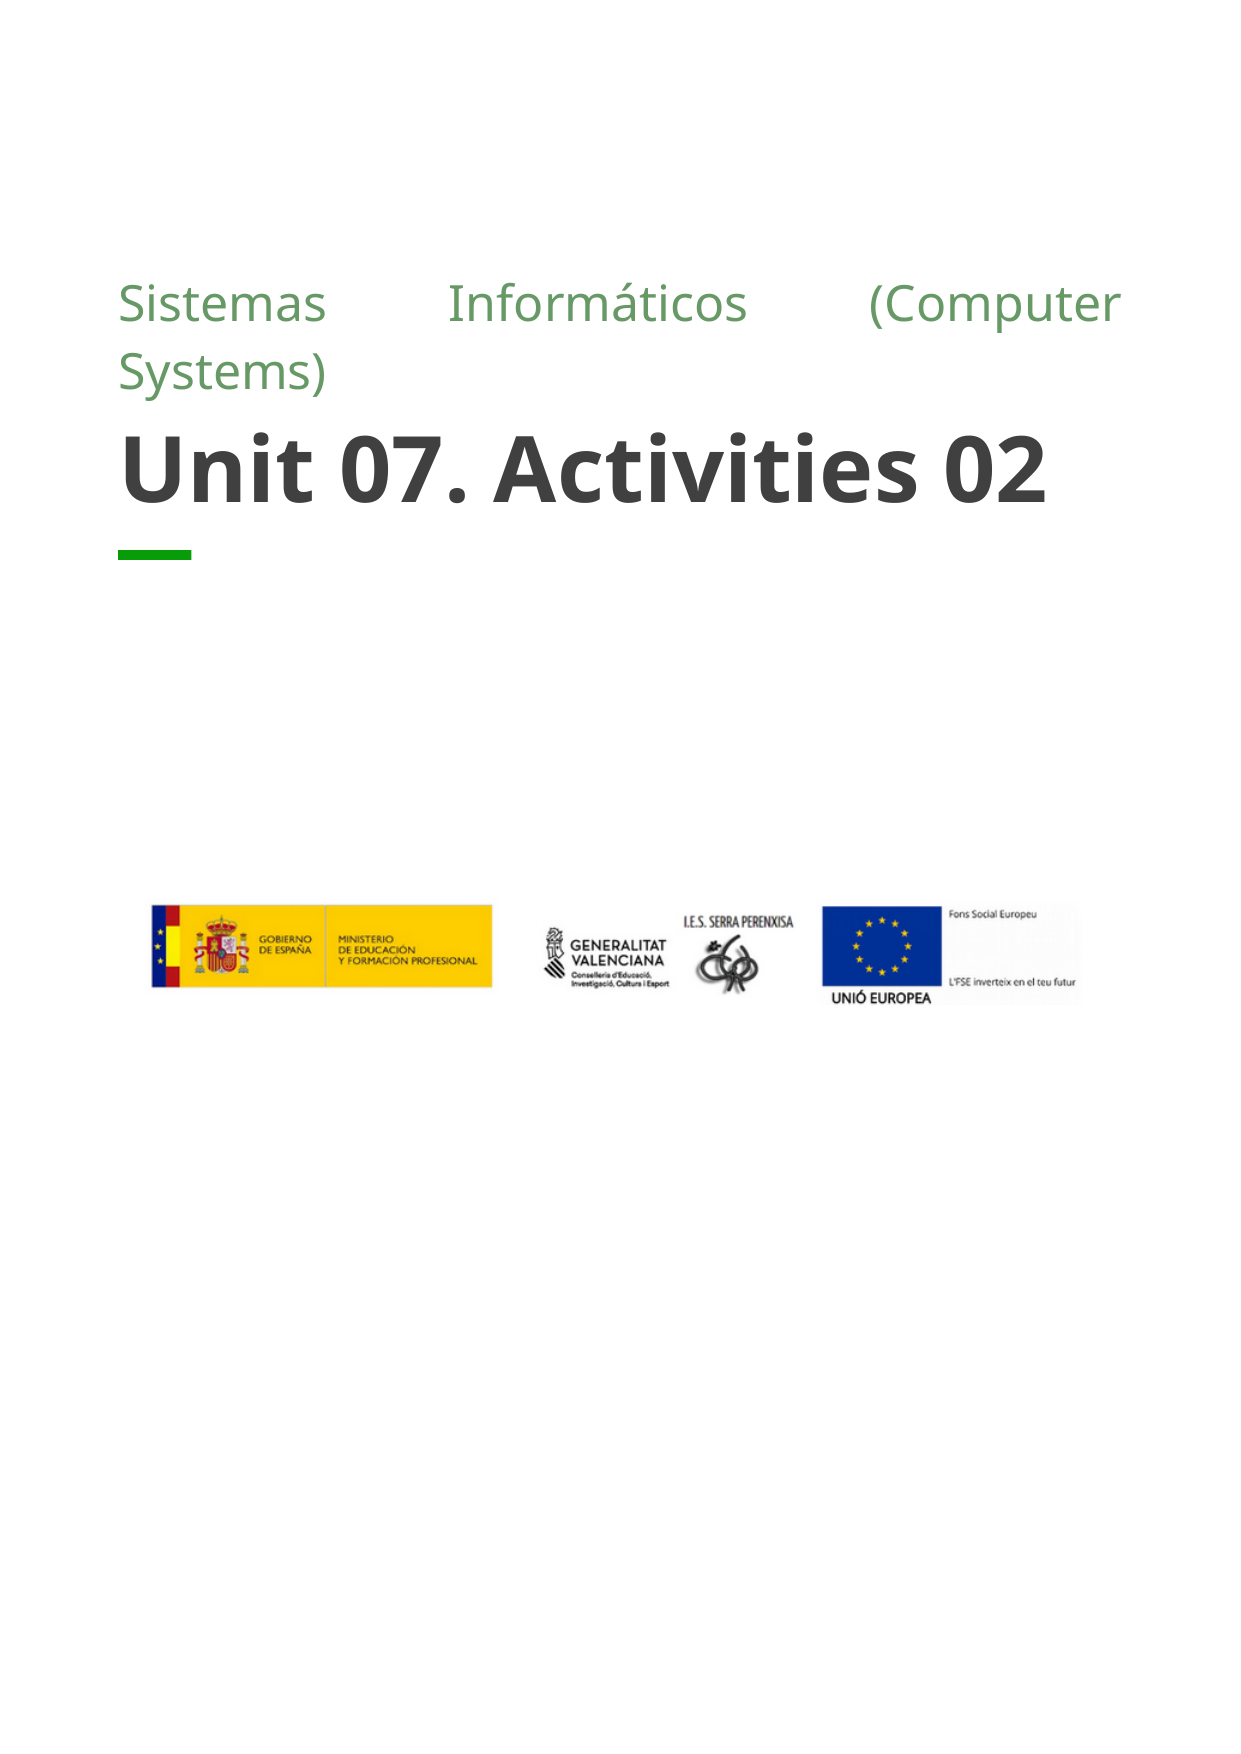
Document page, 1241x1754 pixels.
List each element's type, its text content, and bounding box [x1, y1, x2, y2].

title Sistemas Informáticos (Computer Systems) Unit 07. Activities 02 [118, 268, 1122, 529]
picture [118, 885, 1123, 1005]
picture [118, 550, 192, 560]
